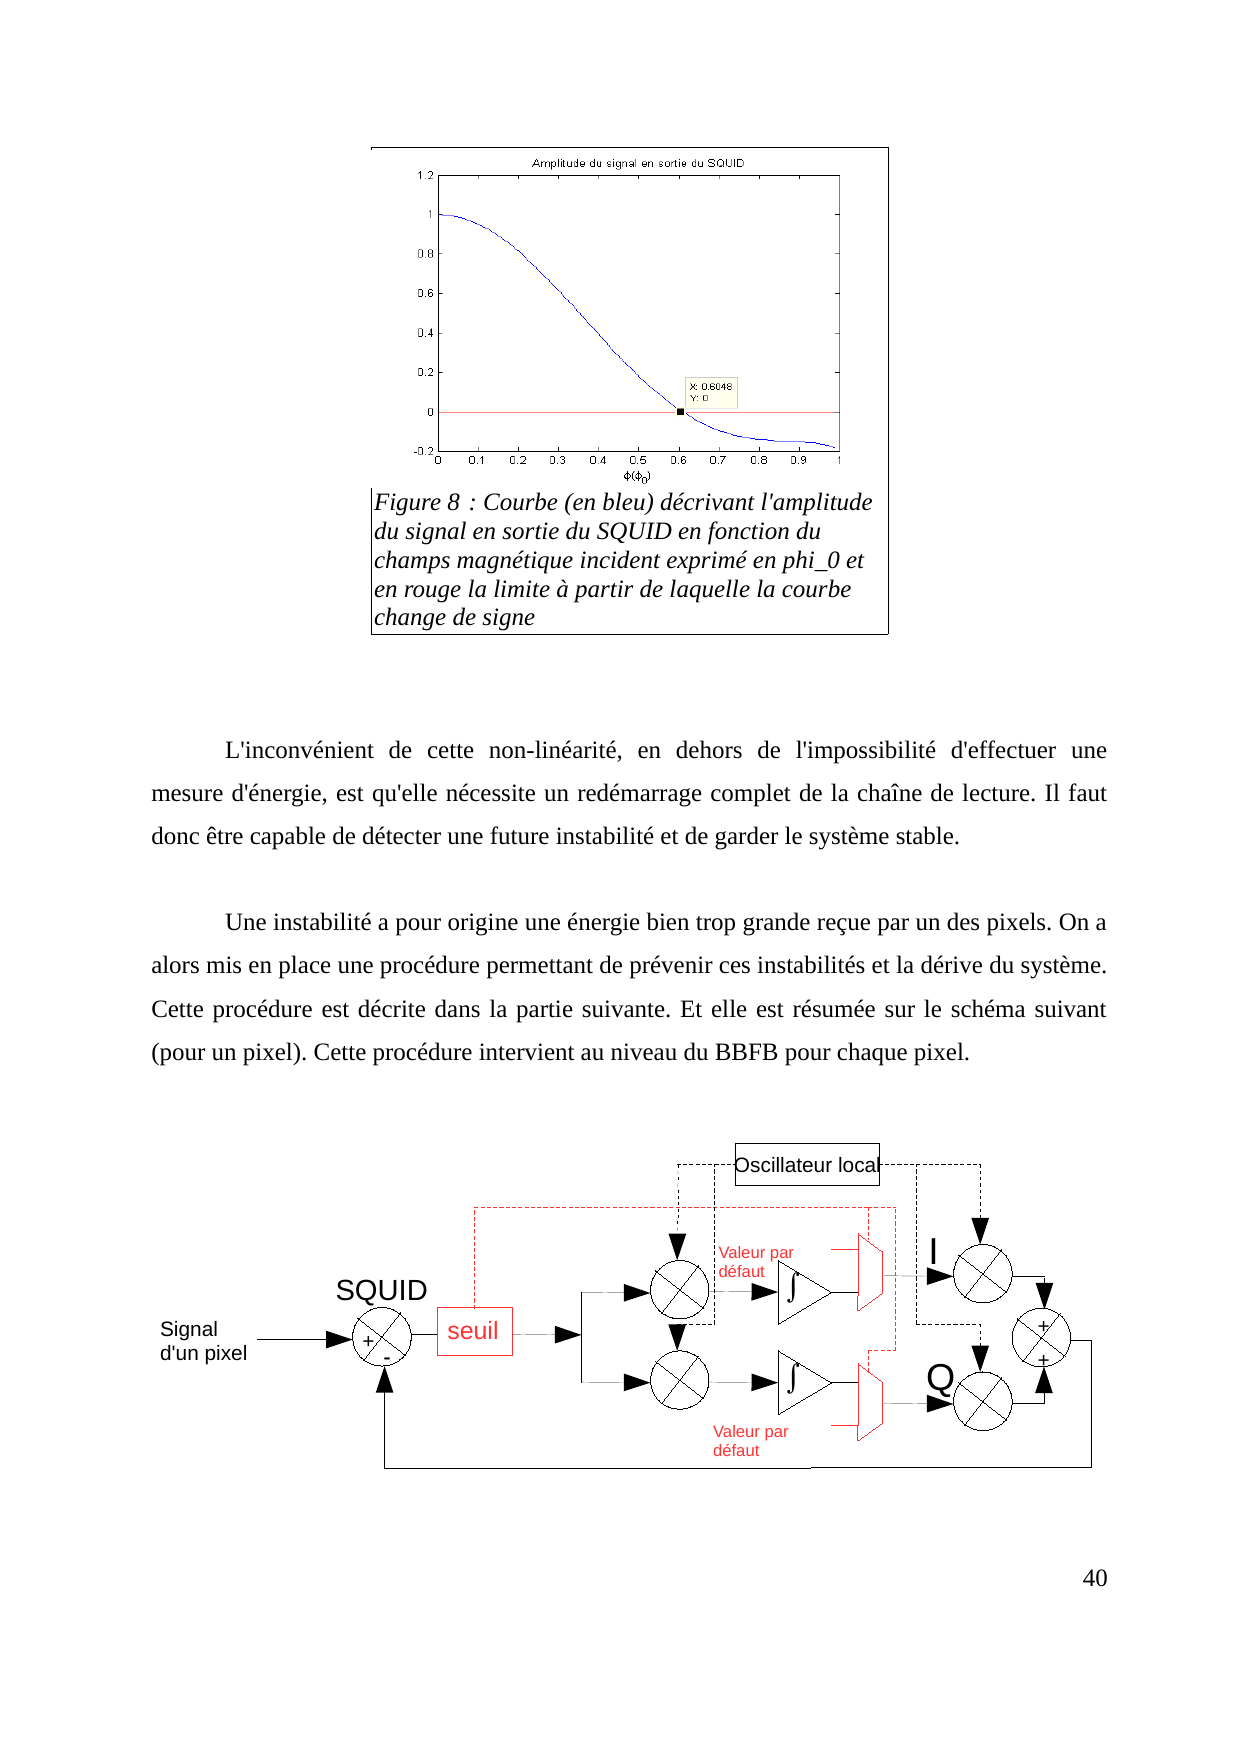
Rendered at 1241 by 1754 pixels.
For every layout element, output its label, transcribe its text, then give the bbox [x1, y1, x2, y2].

text Une instabilité a pour origine une énergie bien trop grande reçue par un des pixels. On a alors mis en place une procédure permettant de prévenir ces instabilités et la dérive du système. Cette procédure est décrite dans la partie suivante. Et elle est résumée sur le schéma suivant (pour un pixel). Cette procédure intervient au niveau du BBFB pour chaque pixel. [151, 907, 1108, 1066]
text L'inconvénient de cette non-linéarité, en dehors de l'impossibilité d'effectuer une mesure d'énergie, est qu'elle nécessite un redémarrage complet de la chaîne de lecture. Il faut donc être capable de détecter une future instabilité et de garder le système stable. [151, 735, 1108, 850]
picture [370, 150, 888, 488]
text Figure 8 : Courbe (en bleu) décrivant l'amplitude du signal en sortie du SQUID en fonction du champs magnétique incident exprimé en phi_0 et en rouge la limite à partir de laquelle la courbe change de signe [374, 488, 885, 631]
